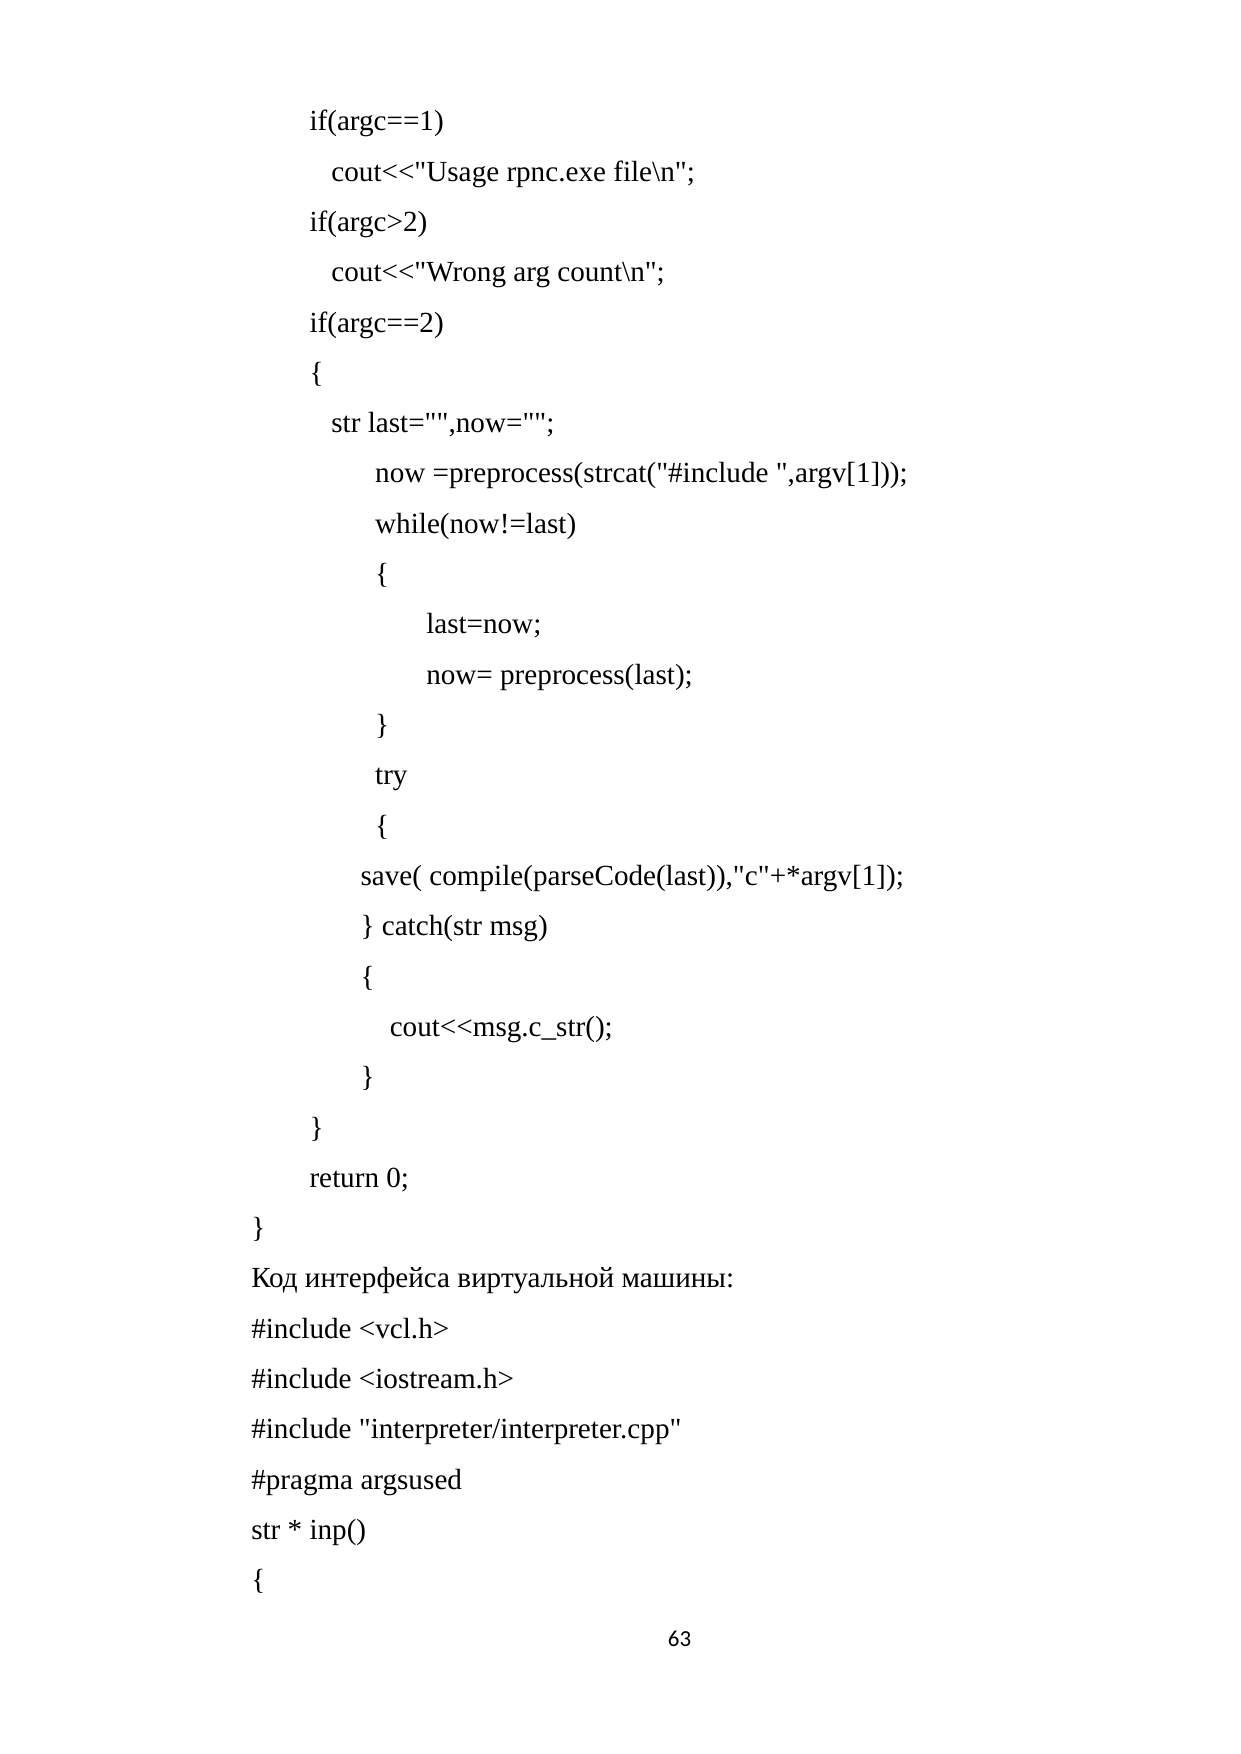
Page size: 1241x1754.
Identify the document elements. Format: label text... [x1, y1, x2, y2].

subtitle if(argc==1) [177, 103, 1181, 137]
subtitle save( compile(parseCode(last)),"c"+*argv[1]); [177, 858, 1181, 892]
subtitle } [177, 1059, 1181, 1093]
subtitle now =preprocess(strcat("#include ",argv[1])); [177, 456, 1181, 489]
subtitle return 0; [177, 1160, 1181, 1193]
subtitle } [177, 1210, 1181, 1244]
subtitle cout<<"Wrong arg count\n"; [177, 254, 1181, 288]
subtitle try [177, 757, 1181, 791]
subtitle { [177, 959, 1181, 992]
subtitle #include <iostream.h> [177, 1361, 1181, 1395]
subtitle } [177, 707, 1181, 741]
subtitle } [177, 1110, 1181, 1143]
subtitle #include "interpreter/interpreter.cpp" [177, 1412, 1181, 1445]
subtitle if(argc==2) [177, 305, 1181, 338]
subtitle } catch(str msg) [177, 908, 1181, 942]
subtitle { [177, 355, 1181, 388]
subtitle { [177, 808, 1181, 841]
subtitle cout<<msg.c_str(); [177, 1009, 1181, 1043]
subtitle #pragma argsused [177, 1462, 1181, 1495]
subtitle Код интерфейса виртуальной машины: [177, 1261, 1181, 1294]
subtitle if(argc>2) [177, 204, 1181, 238]
subtitle str last="",now=""; [177, 405, 1181, 439]
subtitle now= preprocess(last); [177, 657, 1181, 690]
subtitle last=now; [177, 607, 1181, 640]
subtitle cout<<"Usage rpnc.exe file\n"; [177, 154, 1181, 187]
subtitle str * inp() [177, 1512, 1181, 1546]
subtitle while(now!=last) [177, 506, 1181, 539]
subtitle { [177, 1562, 1181, 1596]
subtitle #include <vcl.h> [177, 1311, 1181, 1344]
subtitle { [177, 556, 1181, 590]
